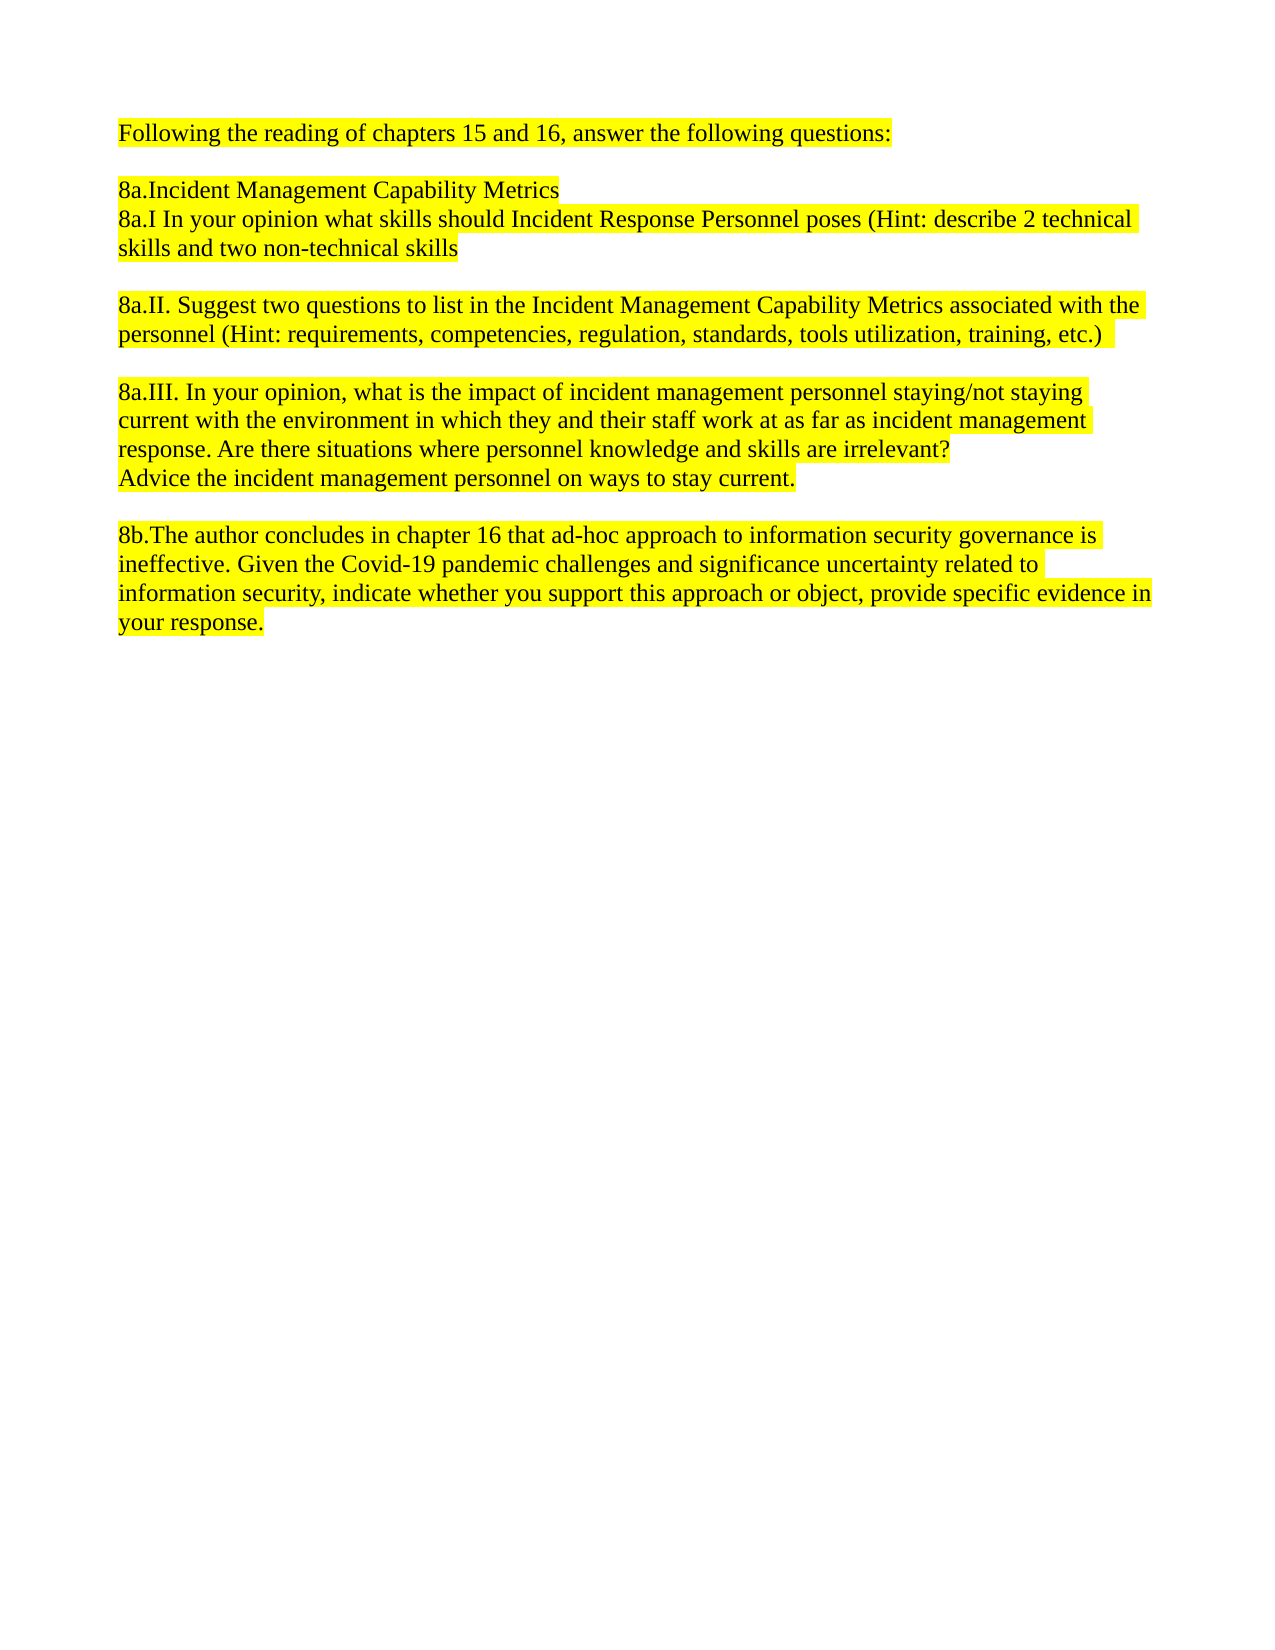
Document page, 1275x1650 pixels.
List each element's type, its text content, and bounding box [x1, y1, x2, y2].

text 8a.II. Suggest two questions to list in the Incident Management Capability Metrics associated with the personnel (Hint: requirements, competencies, regulation, standards, tools utilization, training, etc.) [118, 291, 1157, 348]
text Following the reading of chapters 15 and 16, answer the following questions: [118, 118, 1157, 147]
text 8a.I In your opinion what skills should Incident Response Personnel poses (Hint: describe 2 technical skills and two non-technical skills [118, 204, 1157, 262]
text 8b.The author concludes in chapter 16 that ad-hoc approach to information security governance is ineffective. Given the Covid-19 pandemic challenges and significance uncertainty related to information security, indicate whether you support this approach or object, provide specific evidence in your response. [118, 521, 1157, 636]
text 8a.Incident Management Capability Metrics [118, 176, 1157, 204]
text Advice the incident management personnel on ways to stay current. [118, 463, 1157, 492]
text 8a.III. In your opinion, what is the impact of incident management personnel staying/not staying current with the environment in which they and their staff work at as far as incident management response. Are there situations where personnel knowledge and skills are irrelevant? [118, 377, 1157, 463]
